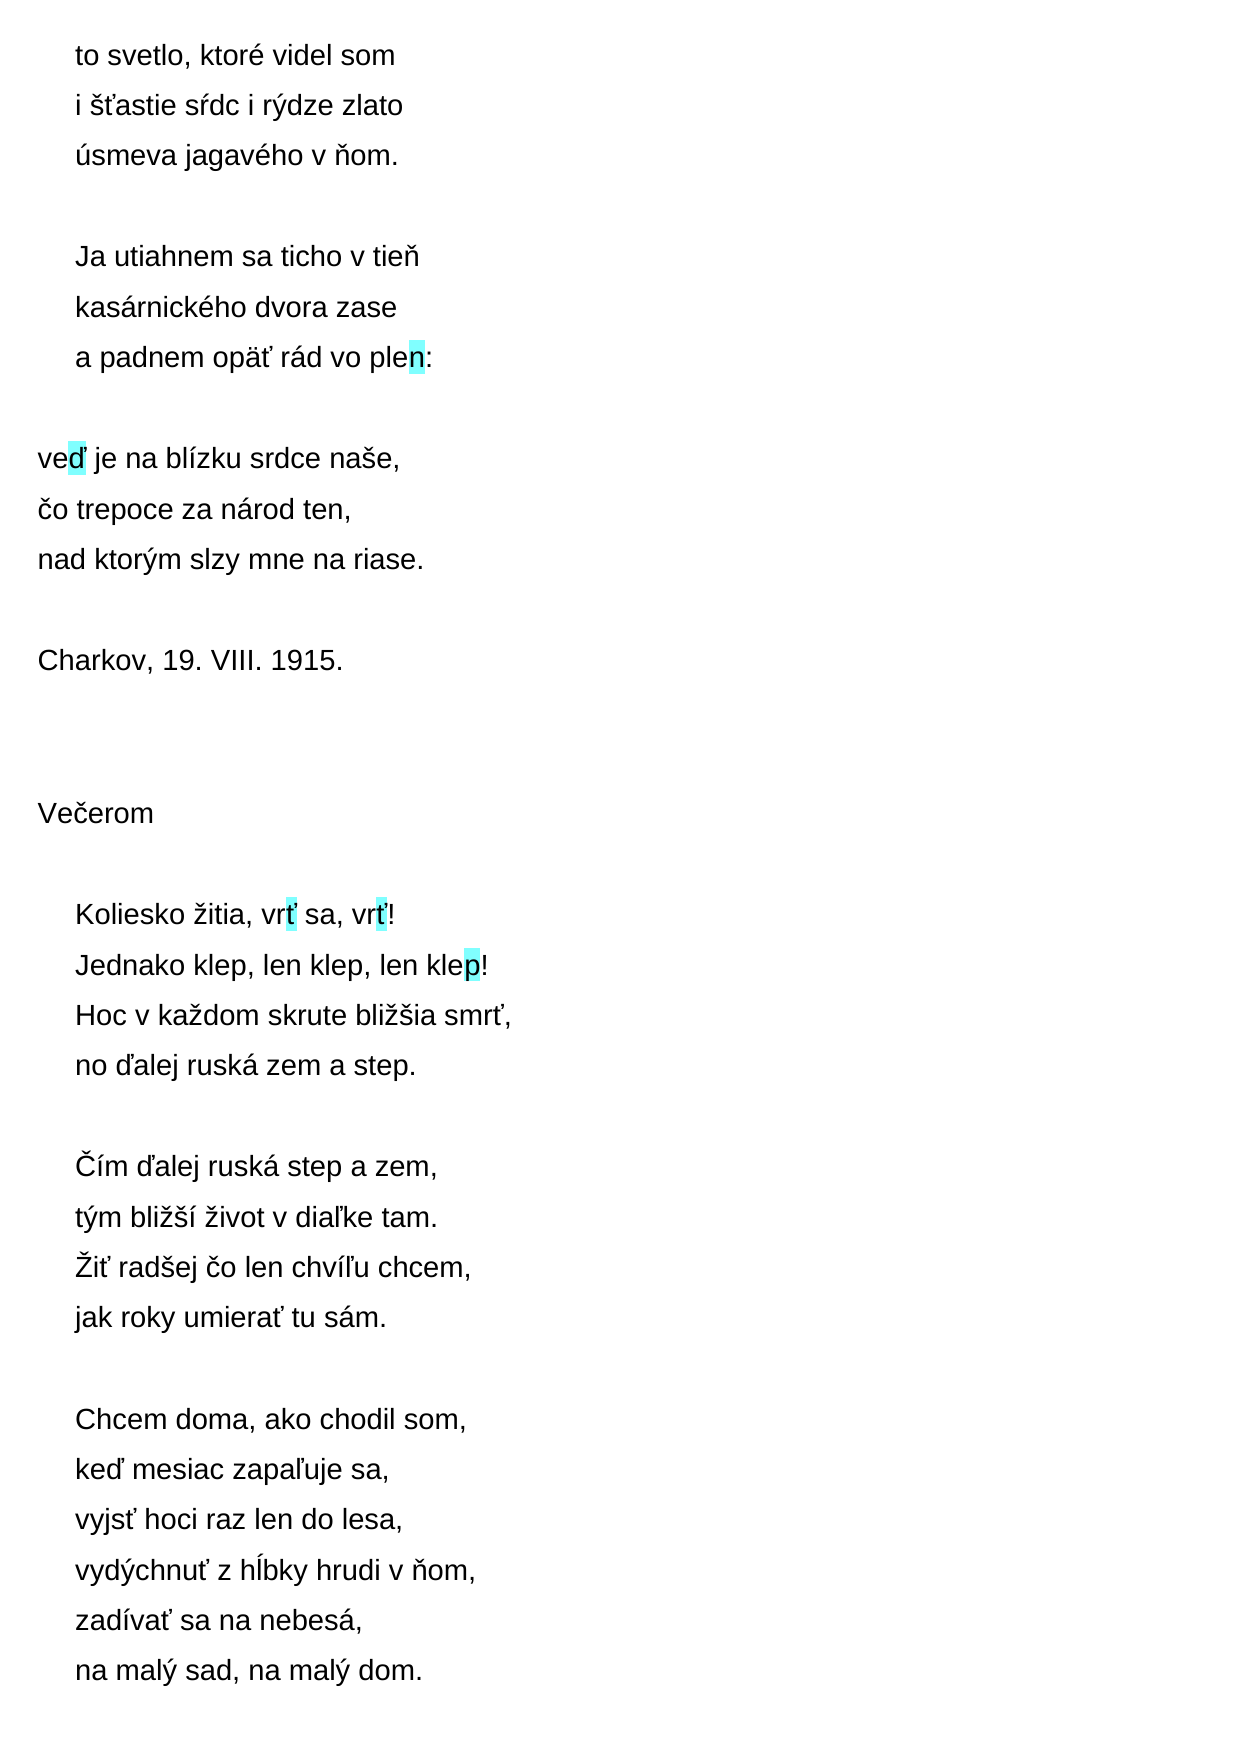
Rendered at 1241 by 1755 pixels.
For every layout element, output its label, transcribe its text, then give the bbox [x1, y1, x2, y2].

text jak roky umierať tu sám. [37, 1300, 1136, 1334]
text Charkov, 19. VIII. 1915. [37, 643, 1136, 677]
text úsmeva jagavého v ňom. [37, 138, 1136, 172]
text keď mesiac zapaľuje sa, [37, 1452, 1136, 1486]
text Čím ďalej ruská step a zem, [37, 1149, 1136, 1183]
text a padnem opäť rád vo plen: [37, 340, 1136, 374]
text čo trepoce za národ ten, [37, 492, 1136, 525]
text Večerom [37, 796, 1136, 829]
text nad ktorým slzy mne na riase. [37, 542, 1136, 576]
text Hoc v každom skrute bližšia smrť, [37, 998, 1136, 1031]
text Koliesko žitia, vrť sa, vrť! [37, 897, 1136, 931]
text tým bližší život v diaľke tam. [37, 1200, 1136, 1233]
text Jednako klep, len klep, len klep! [37, 947, 1136, 981]
text Ja utiahnem sa ticho v tieň [37, 239, 1136, 273]
text zadívať sa na nebesá, [37, 1603, 1136, 1637]
text vydýchnuť z hĺbky hrudi v ňom, [37, 1553, 1136, 1586]
text Chcem doma, ako chodil som, [37, 1402, 1136, 1435]
text veď je na blízku srdce naše, [37, 441, 1136, 475]
text kasárnického dvora zase [37, 290, 1136, 323]
text vyjsť hoci raz len do lesa, [37, 1502, 1136, 1536]
text i šťastie sŕdc i rýdze zlato [37, 88, 1136, 121]
text Žiť radšej čo len chvíľu chcem, [37, 1250, 1136, 1284]
text no ďalej ruská zem a step. [37, 1048, 1136, 1082]
text na malý sad, na malý dom. [37, 1653, 1136, 1687]
text to svetlo, ktoré videl som [37, 37, 1136, 71]
